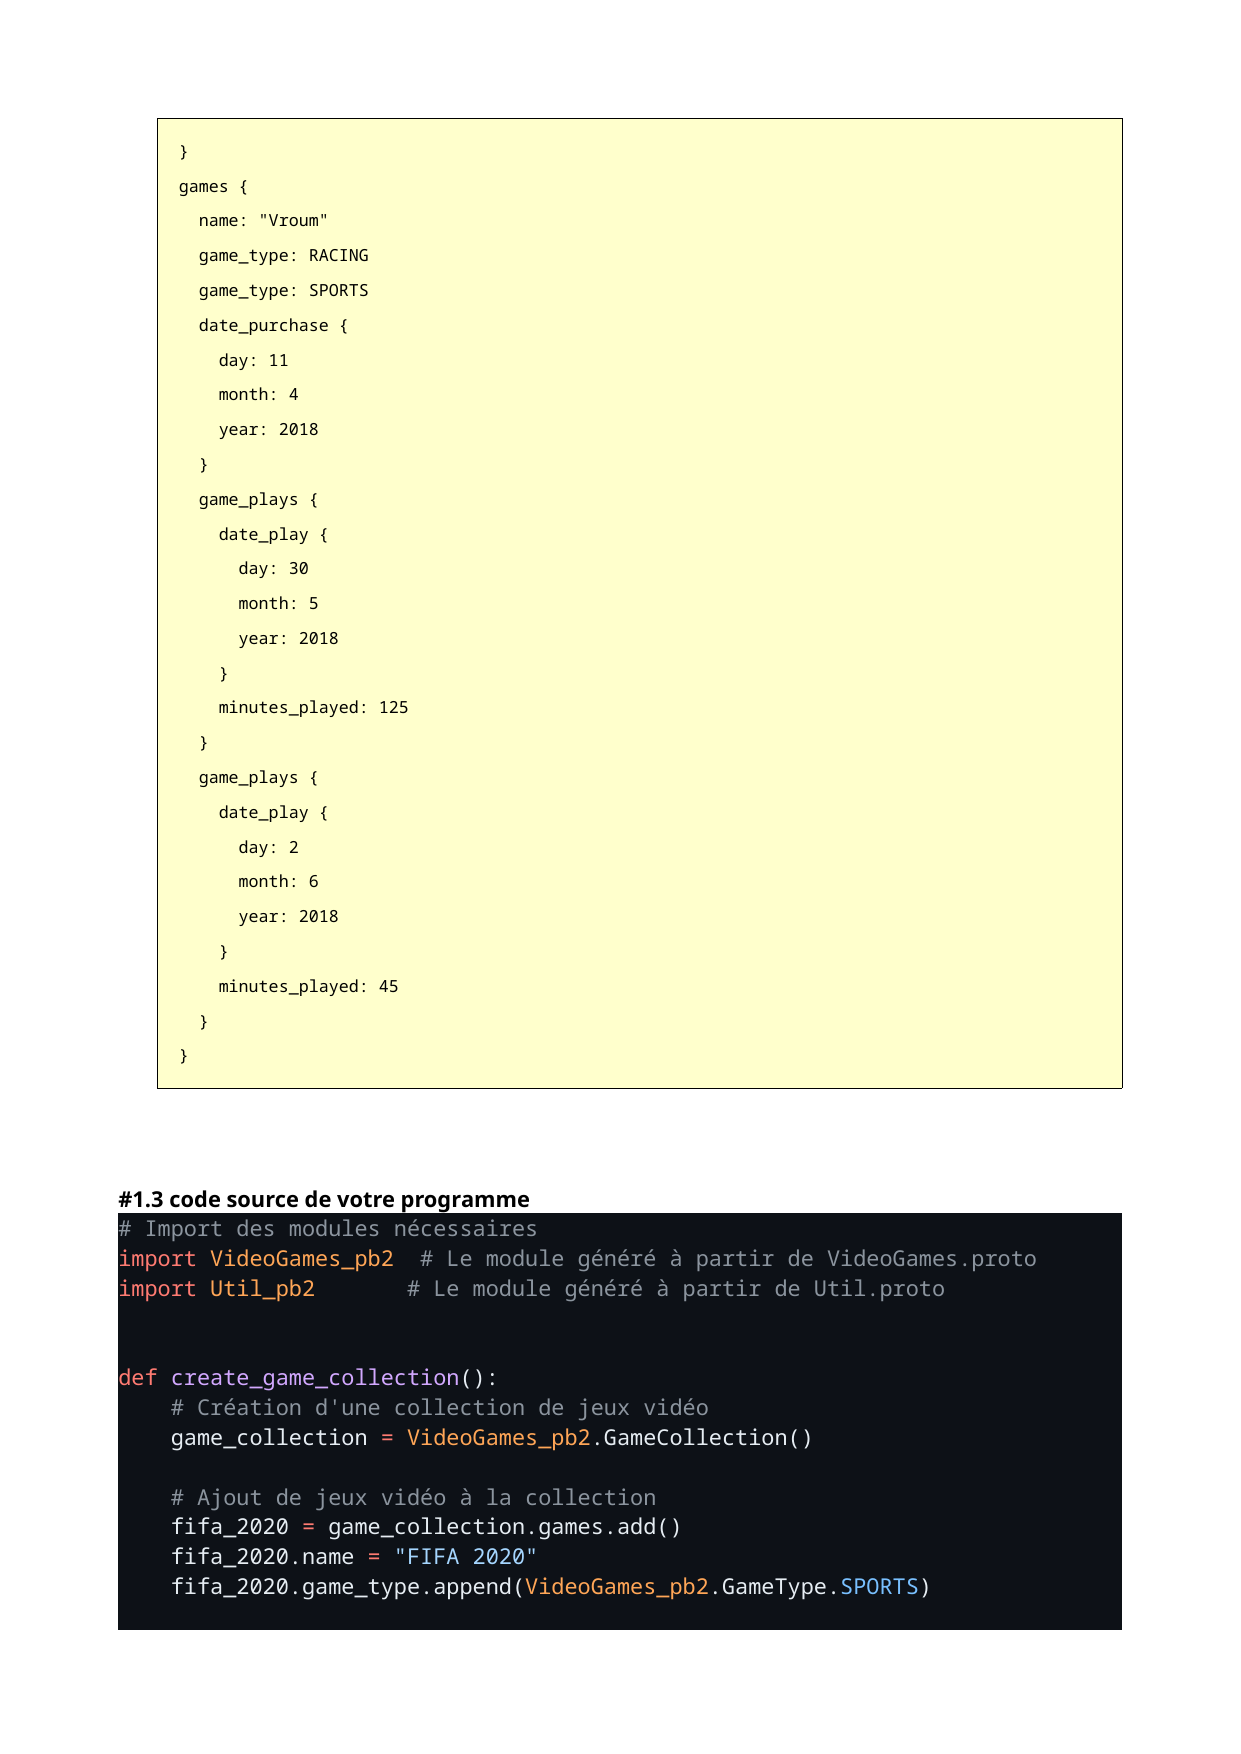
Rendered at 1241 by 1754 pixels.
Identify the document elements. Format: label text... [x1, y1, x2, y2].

text } [158, 119, 1122, 153]
text game_plays { [158, 466, 1122, 501]
text fifa_2020 = game_collection.games.add() [118, 1511, 1122, 1541]
text month: 5 [158, 570, 1122, 605]
text day: 30 [158, 536, 1122, 570]
text } [158, 431, 1122, 466]
text day: 2 [158, 814, 1122, 849]
text def create_game_collection(): [118, 1362, 1122, 1392]
text } [158, 988, 1122, 1023]
text game_plays { [158, 744, 1122, 779]
text fifa_2020.game_type.append(VideoGames_pb2.GameType.SPORTS) [118, 1571, 1122, 1601]
text #1.3 code source de votre programme [118, 1183, 1122, 1213]
text date_play { [158, 779, 1122, 814]
text import Util_pb2 # Le module généré à partir de Util.proto [118, 1273, 1122, 1303]
text game_type: RACING [158, 222, 1122, 257]
text month: 6 [158, 849, 1122, 883]
text } [158, 918, 1122, 953]
text games { [158, 153, 1122, 188]
text import VideoGames_pb2 # Le module généré à partir de VideoGames.proto [118, 1243, 1122, 1273]
text } [158, 640, 1122, 675]
text minutes_played: 45 [158, 953, 1122, 988]
text minutes_played: 125 [158, 675, 1122, 709]
text } [158, 1023, 1122, 1088]
text date_play { [158, 501, 1122, 536]
text # Ajout de jeux vidéo à la collection [118, 1481, 1122, 1511]
text game_collection = VideoGames_pb2.GameCollection() [118, 1422, 1122, 1452]
text # Import des modules nécessaires [118, 1213, 1122, 1243]
text name: "Vroum" [158, 188, 1122, 222]
text month: 4 [158, 362, 1122, 396]
text day: 11 [158, 327, 1122, 362]
text year: 2018 [158, 396, 1122, 431]
text date_purchase { [158, 292, 1122, 327]
text game_type: SPORTS [158, 257, 1122, 292]
text } [158, 709, 1122, 744]
text year: 2018 [158, 605, 1122, 640]
text # Création d'une collection de jeux vidéo [118, 1392, 1122, 1422]
text fifa_2020.name = "FIFA 2020" [118, 1541, 1122, 1571]
text year: 2018 [158, 883, 1122, 918]
